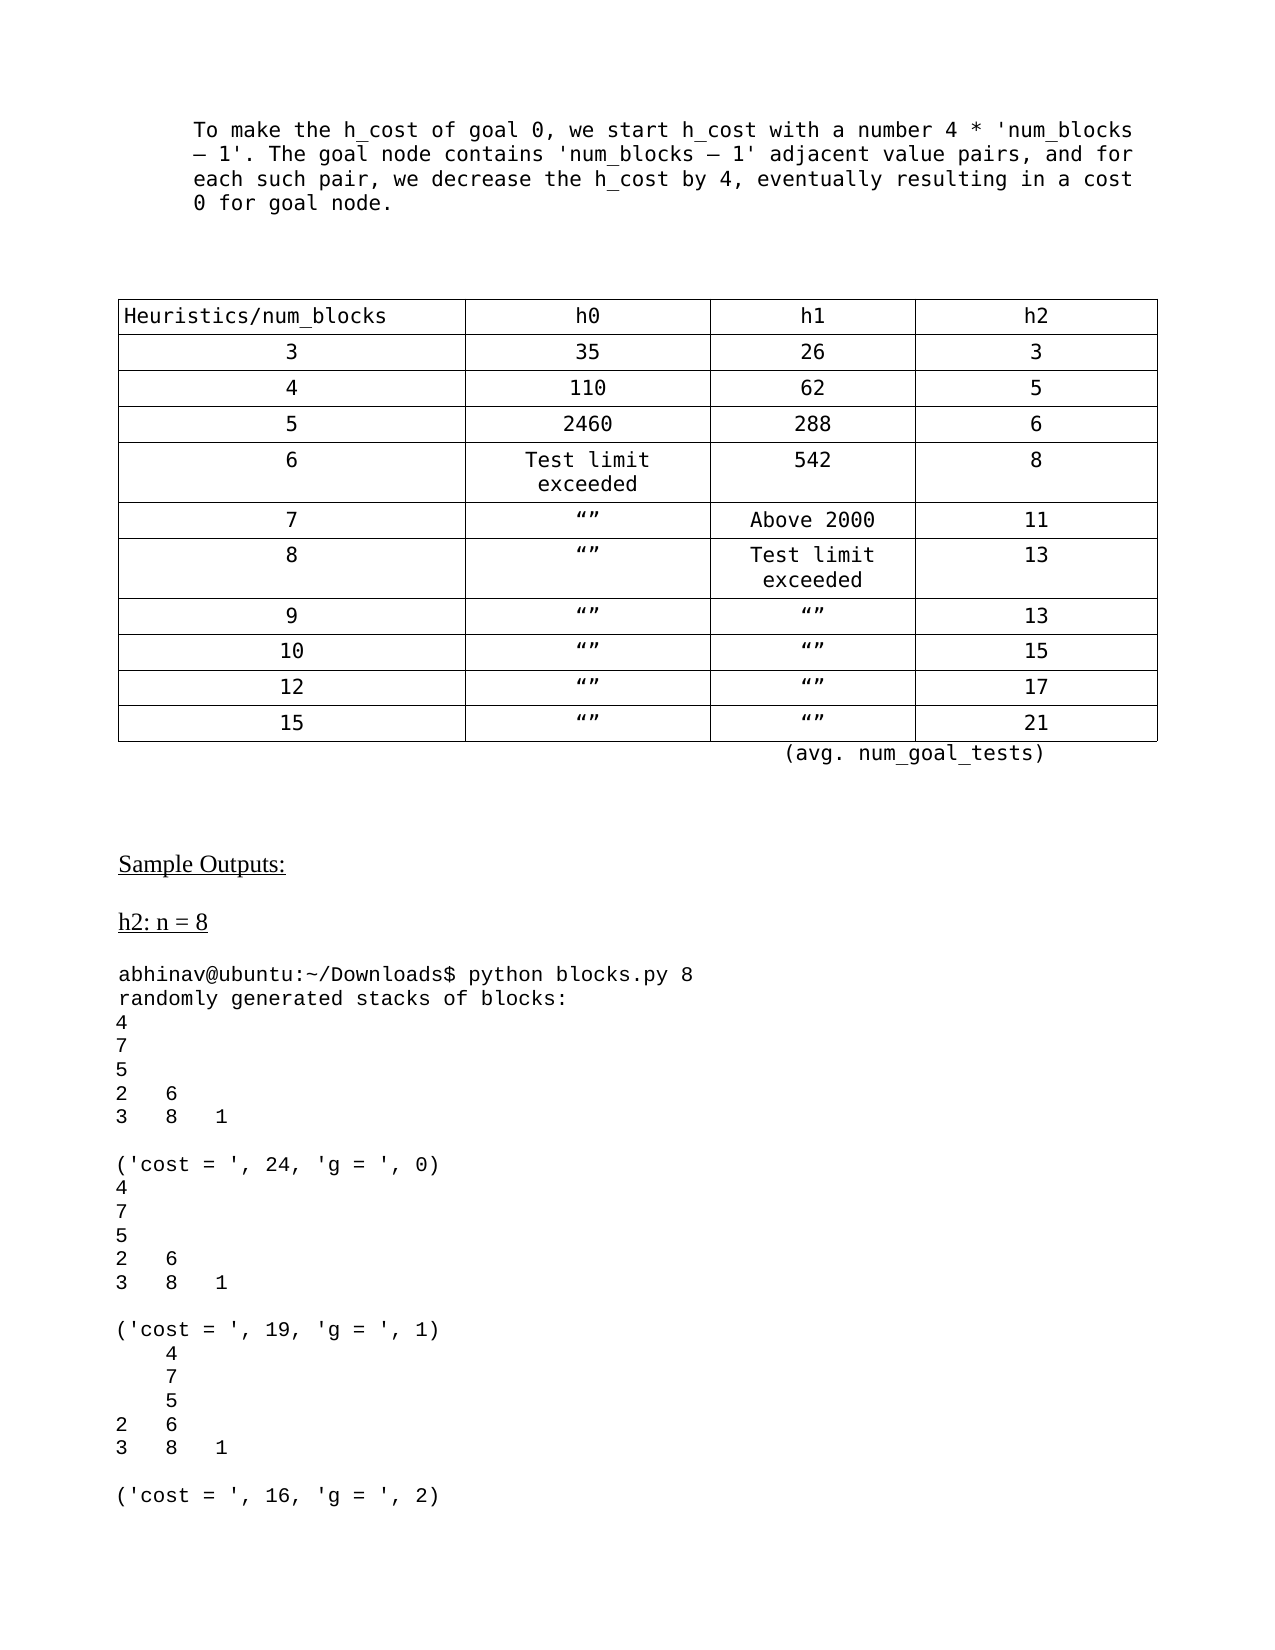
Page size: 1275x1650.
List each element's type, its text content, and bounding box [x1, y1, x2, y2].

table_cell 5 [119, 407, 465, 442]
table_cell “” [466, 599, 710, 634]
table_cell “” [466, 635, 710, 669]
table_cell 12 [119, 671, 465, 705]
table_cell “” [466, 503, 710, 538]
text 2 6 [115, 1083, 1160, 1106]
table_cell 6 [119, 443, 465, 502]
table_cell “” [466, 539, 710, 598]
text 4 [115, 1343, 1160, 1366]
text 2 6 [115, 1414, 1160, 1437]
table_cell “” [466, 671, 710, 705]
table_cell 21 [916, 706, 1157, 741]
text 2 6 [115, 1248, 1160, 1272]
table_cell “” [711, 671, 915, 705]
table_cell 9 [119, 599, 465, 634]
text abhinav@ubuntu:~/Downloads$ python blocks.py 8 [118, 964, 1157, 988]
table_cell Test limit exceeded [711, 539, 915, 598]
table_cell 26 [711, 335, 915, 370]
text 5 [115, 1390, 1160, 1414]
table_cell Test limit exceeded [466, 443, 710, 502]
table_cell 10 [119, 635, 465, 669]
text 4 [115, 1012, 1160, 1035]
table_cell “” [711, 599, 915, 634]
table_cell 3 [916, 335, 1157, 370]
text 7 [115, 1366, 1160, 1390]
table_cell 35 [466, 335, 710, 370]
table_header h2 [916, 300, 1157, 334]
table_cell 7 [119, 503, 465, 538]
table_cell 2460 [466, 407, 710, 442]
text 3 8 1 [115, 1437, 1160, 1461]
table_cell 13 [916, 599, 1157, 634]
table_cell 8 [916, 443, 1157, 502]
text h2: n = 8 [118, 907, 1157, 936]
text 7 [115, 1201, 1160, 1224]
table_cell 8 [119, 539, 465, 598]
table_cell 17 [916, 671, 1157, 705]
text 4 [115, 1177, 1160, 1201]
text 7 [115, 1035, 1160, 1059]
table_cell Above 2000 [711, 503, 915, 538]
table_header Heuristics/num_blocks [119, 300, 465, 334]
table_cell 3 [119, 335, 465, 370]
table_cell 5 [916, 371, 1157, 406]
table_cell 15 [119, 706, 465, 741]
text randomly generated stacks of blocks: [118, 988, 1157, 1012]
table_cell “” [711, 706, 915, 741]
table_cell 4 [119, 371, 465, 406]
table_cell “” [466, 706, 710, 741]
text ('cost = ', 19, 'g = ', 1) [115, 1319, 1160, 1343]
table_header h1 [711, 300, 915, 334]
table_cell 11 [916, 503, 1157, 538]
table_cell 6 [916, 407, 1157, 442]
text (avg. num_goal_tests) [118, 742, 1157, 766]
text 5 [115, 1224, 1160, 1248]
table_header h0 [466, 300, 710, 334]
text ('cost = ', 24, 'g = ', 0) [115, 1154, 1160, 1177]
list To make the h_cost of goal 0, we start h_cost with a number 4 * 'num_blocks – 1'. The goal node contains 'num_blocks – 1' adjacent value pairs, and for each such pair, we decrease the h_cost by 4, eventually resulting in a cost 0 for goal node. [156, 118, 1157, 215]
table_cell 542 [711, 443, 915, 502]
text ('cost = ', 16, 'g = ', 2) [115, 1485, 1160, 1508]
table_cell 62 [711, 371, 915, 406]
text 5 [115, 1059, 1160, 1083]
text 3 8 1 [115, 1106, 1160, 1130]
table_cell 288 [711, 407, 915, 442]
table_cell 13 [916, 539, 1157, 598]
table_cell 110 [466, 371, 710, 406]
table_cell 15 [916, 635, 1157, 669]
table_cell “” [711, 635, 915, 669]
text Sample Outputs: [118, 849, 1157, 877]
text 3 8 1 [115, 1272, 1160, 1296]
